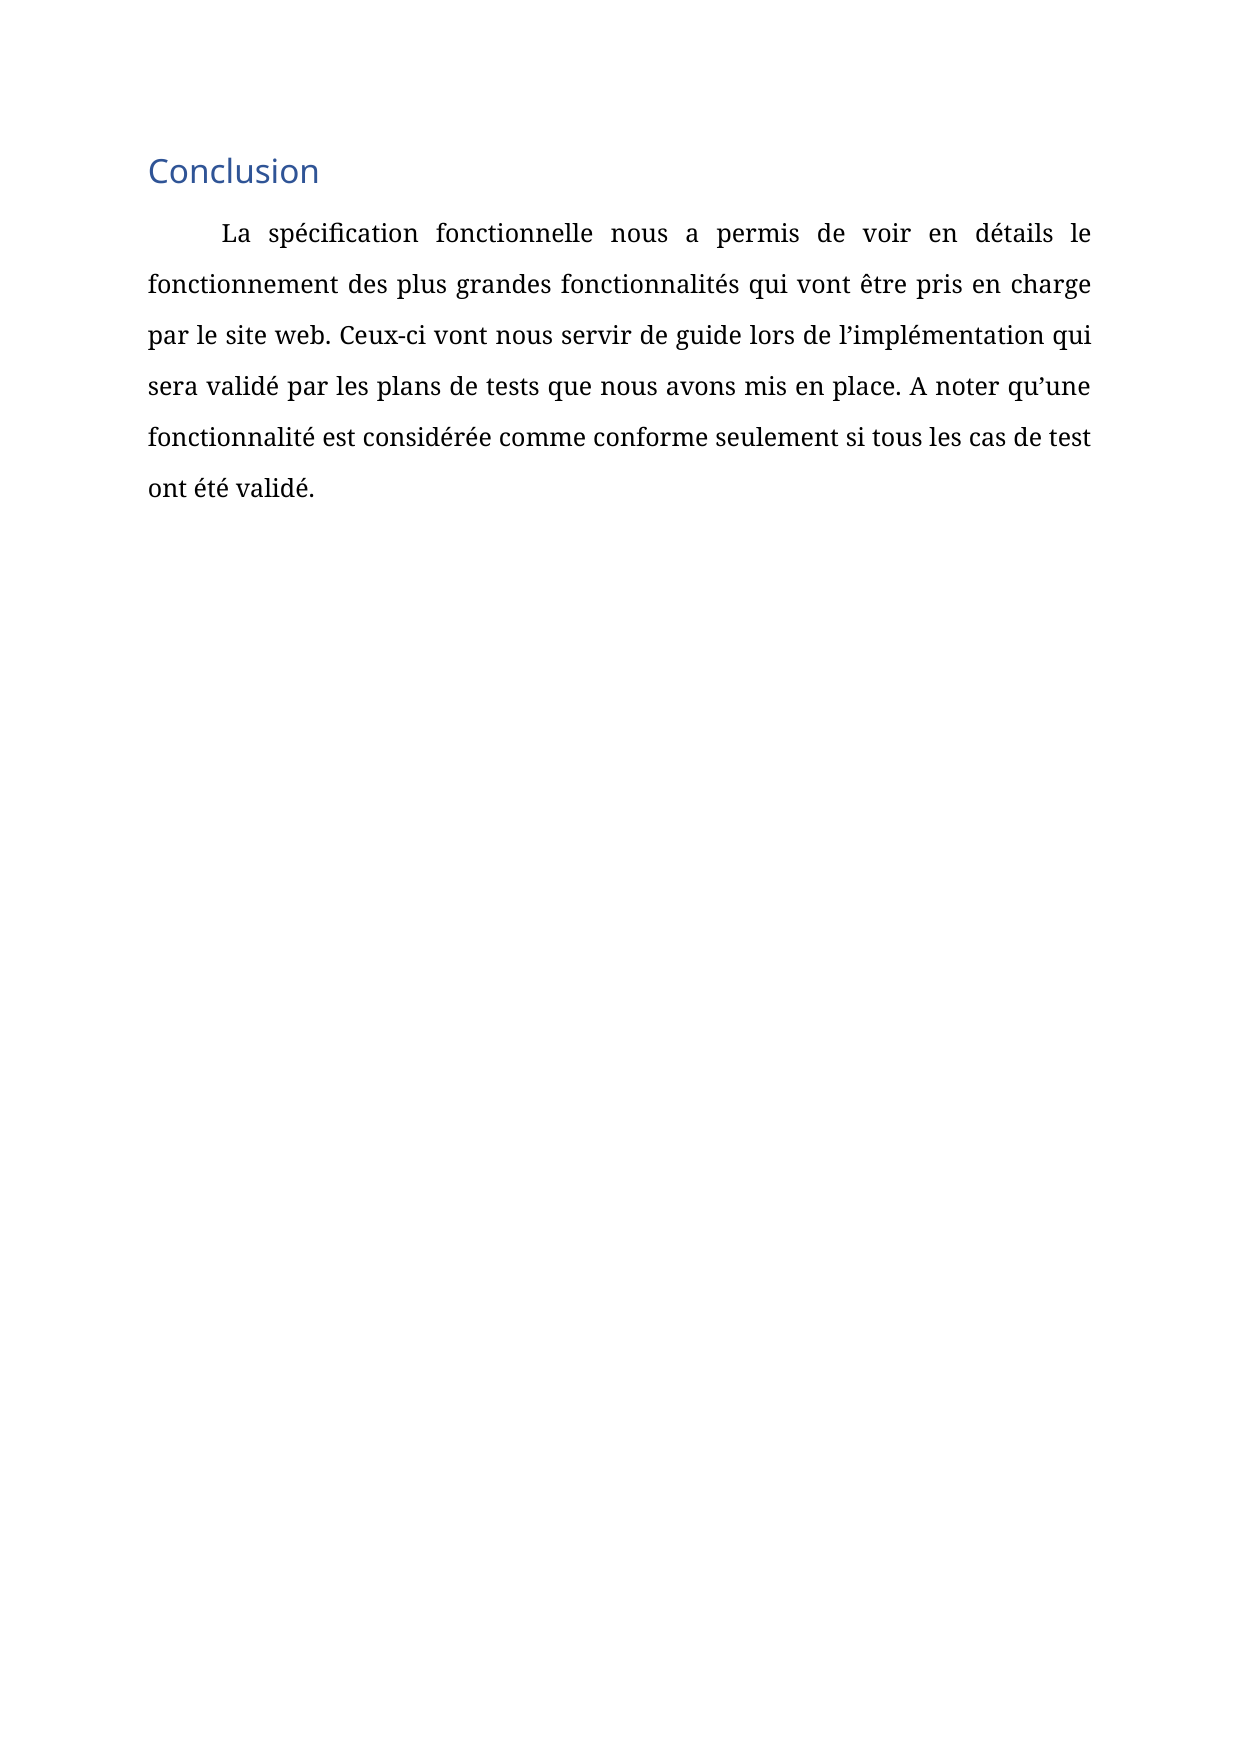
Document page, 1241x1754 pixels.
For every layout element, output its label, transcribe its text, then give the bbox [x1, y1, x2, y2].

text La spécification fonctionnelle nous a permis de voir en détails le fonctionnement des plus grandes fonctionnalités qui vont être pris en charge par le site web. Ceux-ci vont nous servir de guide lors de l’implémentation qui sera validé par les plans de tests que nous avons mis en place. A noter qu’une fonctionnalité est considérée comme conforme seulement si tous les cas de test ont été validé. [148, 216, 1093, 505]
subtitle Conclusion [148, 148, 1093, 193]
